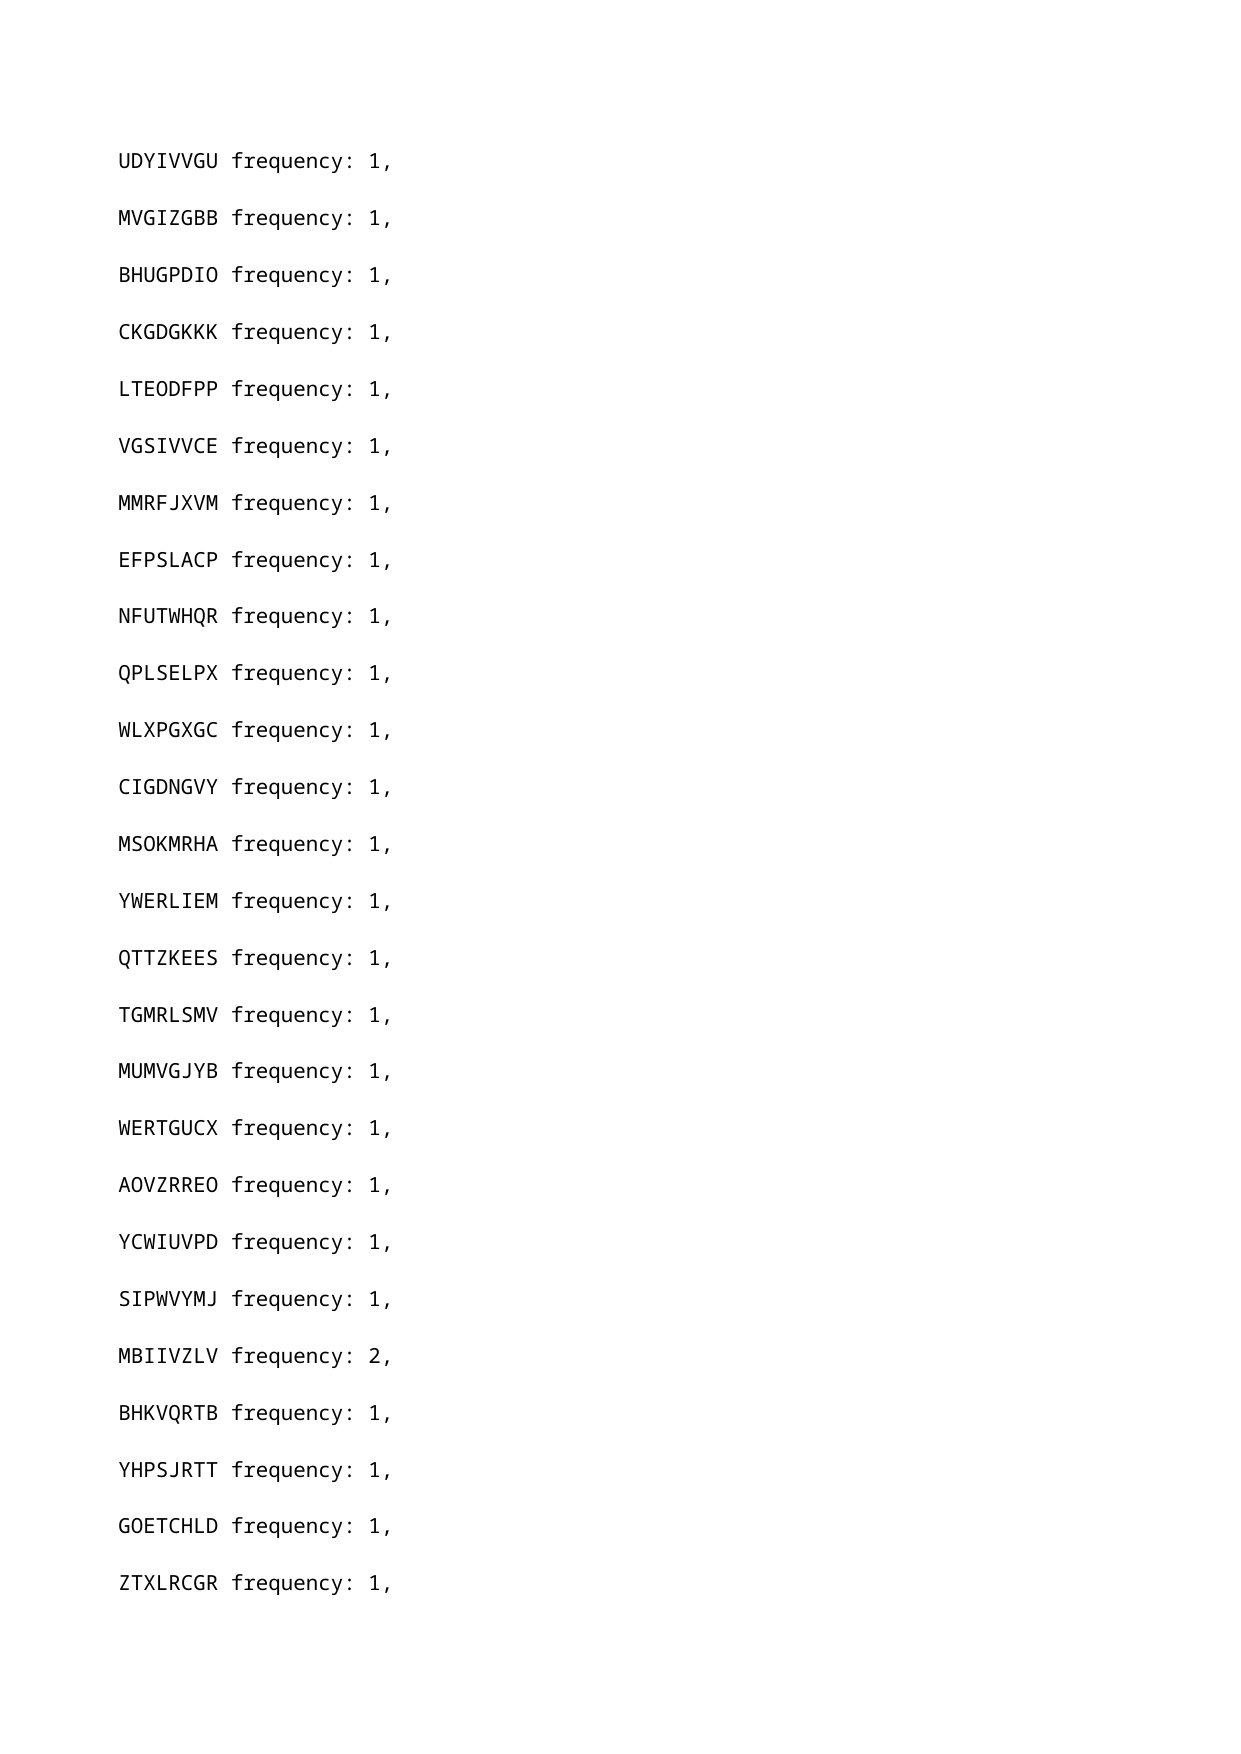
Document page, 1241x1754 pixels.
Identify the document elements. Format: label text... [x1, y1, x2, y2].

text MMRFJXVM frequency: 1, [118, 488, 1122, 516]
text GOETCHLD frequency: 1, [118, 1512, 1122, 1540]
text QPLSELPX frequency: 1, [118, 658, 1122, 687]
text WLXPGXGC frequency: 1, [118, 715, 1122, 744]
text CKGDGKKK frequency: 1, [118, 317, 1122, 346]
text UDYIVVGU frequency: 1, [118, 147, 1122, 175]
text WERTGUCX frequency: 1, [118, 1113, 1122, 1142]
text AOVZRREO frequency: 1, [118, 1170, 1122, 1199]
text BHKVQRTB frequency: 1, [118, 1398, 1122, 1426]
text MBIIVZLV frequency: 2, [118, 1341, 1122, 1369]
text YHPSJRTT frequency: 1, [118, 1455, 1122, 1483]
text CIGDNGVY frequency: 1, [118, 772, 1122, 801]
text NFUTWHQR frequency: 1, [118, 602, 1122, 630]
text VGSIVVCE frequency: 1, [118, 431, 1122, 459]
text YWERLIEM frequency: 1, [118, 886, 1122, 914]
text BHUGPDIO frequency: 1, [118, 260, 1122, 289]
text SIPWVYMJ frequency: 1, [118, 1284, 1122, 1312]
text TGMRLSMV frequency: 1, [118, 1000, 1122, 1028]
text EFPSLACP frequency: 1, [118, 545, 1122, 573]
text MSOKMRHA frequency: 1, [118, 829, 1122, 857]
text ZTXLRCGR frequency: 1, [118, 1568, 1122, 1597]
text MVGIZGBB frequency: 1, [118, 203, 1122, 232]
text QTTZKEES frequency: 1, [118, 943, 1122, 971]
text YCWIUVPD frequency: 1, [118, 1227, 1122, 1256]
text MUMVGJYB frequency: 1, [118, 1057, 1122, 1085]
text LTEODFPP frequency: 1, [118, 374, 1122, 402]
